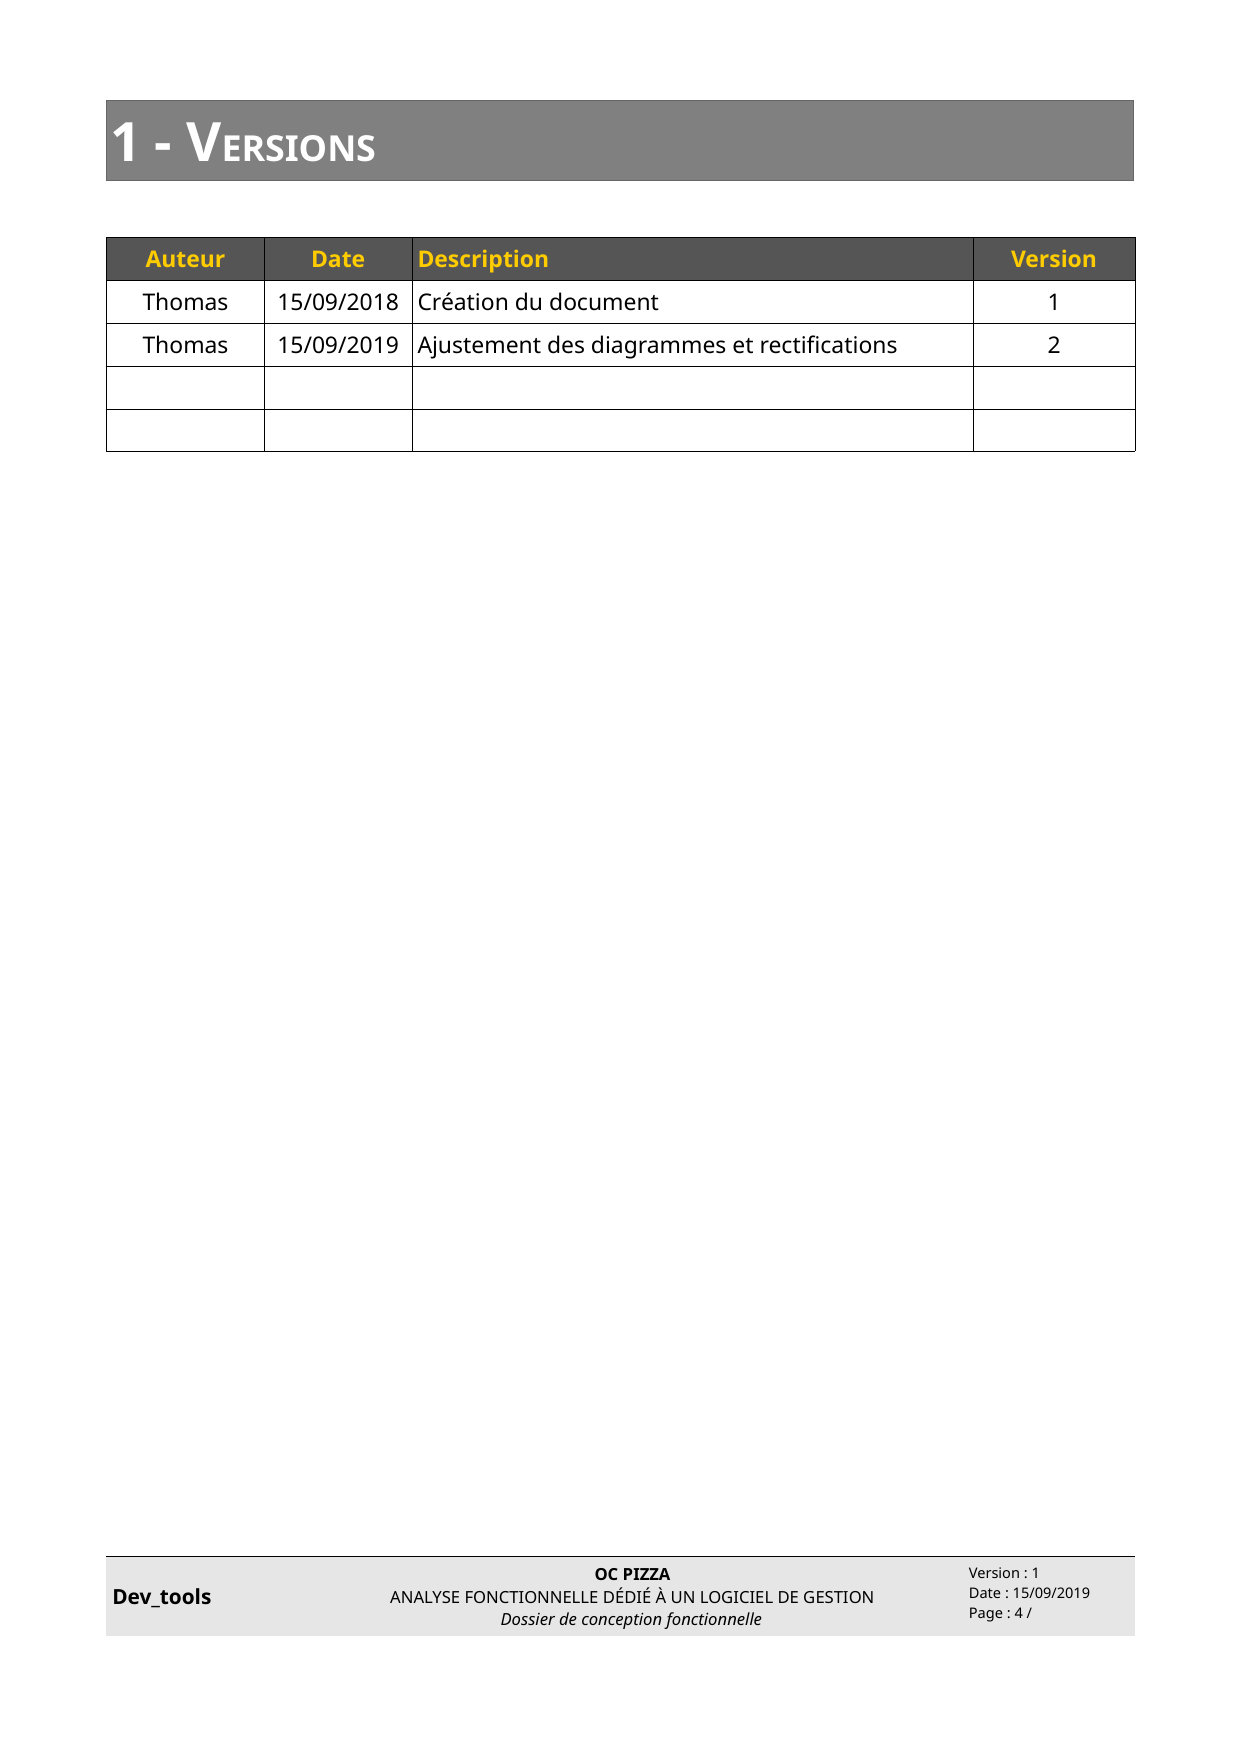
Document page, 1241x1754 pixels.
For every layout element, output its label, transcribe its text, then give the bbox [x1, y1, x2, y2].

table_cell Création du document [413, 281, 973, 323]
table_header Auteur [107, 238, 264, 280]
table_cell [974, 367, 1135, 408]
table_cell 15/09/2019 [265, 324, 412, 366]
table_cell 15/09/2018 [265, 281, 412, 323]
table_cell 2 [974, 324, 1135, 366]
table_cell Ajustement des diagrammes et rectifications [413, 324, 973, 366]
table_cell [413, 367, 973, 408]
table_cell 1 [974, 281, 1135, 323]
table_cell Thomas [107, 281, 264, 323]
table_header Version [974, 238, 1135, 280]
table_cell [413, 410, 973, 451]
table_cell [265, 367, 412, 408]
table_header Description [413, 238, 973, 280]
table_header Date [265, 238, 412, 280]
table_cell [265, 410, 412, 451]
table_cell [974, 410, 1135, 451]
table_cell [107, 410, 264, 451]
table_cell Thomas [107, 324, 264, 366]
table_cell [107, 367, 264, 408]
subtitle Versions [107, 101, 1133, 180]
